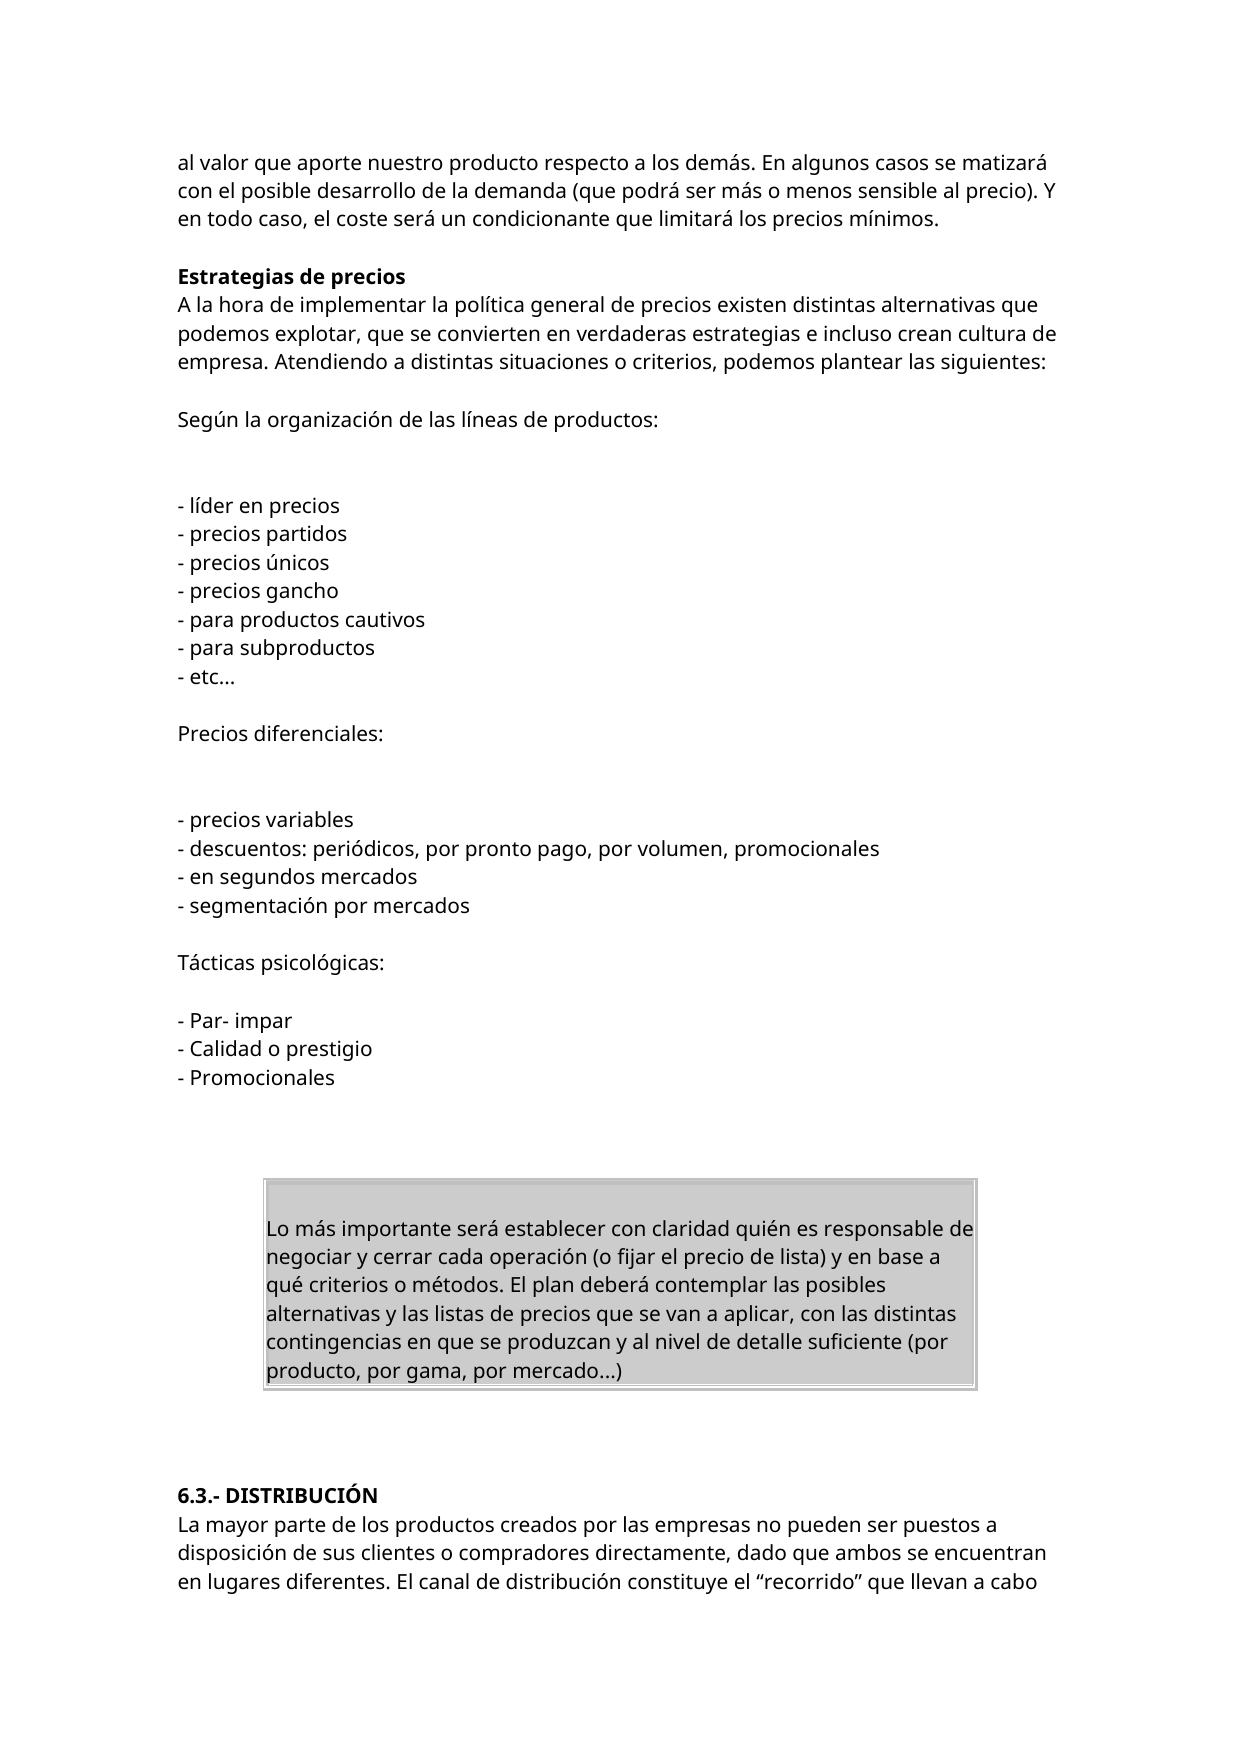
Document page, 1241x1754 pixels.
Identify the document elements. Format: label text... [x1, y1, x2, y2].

text - líder en precios - precios partidos - precios únicos - precios gancho - para productos cautivos - para subproductos - etc... [177, 463, 1063, 690]
text 6.3.- DISTRIBUCIÓN La mayor parte de los productos creados por las empresas no pueden ser puestos a disposición de sus clientes o compradores directamente, dado que ambos se encuentran en lugares diferentes. El canal de distribución constituye el “recorrido” que llevan a cabo [177, 1481, 1063, 1595]
table_header Lo más importante será establecer con claridad quién es responsable de negociar y cerrar cada operación (o fijar el precio de lista) y en base a qué criterios o métodos. El plan deberá contemplar las posibles alternativas y las listas de precios que se van a aplicar, con las distintas contingencias en que se produzcan y al nivel de detalle suficiente (por producto, por gama, por mercado...) [269, 1185, 972, 1384]
text - precios variables - descuentos: periódicos, por pronto pago, por volumen, promocionales - en segundos mercados - segmentación por mercados [177, 777, 1063, 919]
text al valor que aporte nuestro producto respecto a los demás. En algunos casos se matizará con el posible desarrollo de la demanda (que podrá ser más o menos sensible al precio). Y en todo caso, el coste será un condicionante que limitará los precios mínimos. [177, 148, 1063, 233]
text Tácticas psicológicas: [177, 948, 1063, 977]
text Según la organización de las líneas de productos: [177, 405, 1063, 433]
text Estrategias de precios A la hora de implementar la política general de precios existen distintas alternativas que podemos explotar, que se convierten en verdaderas estrategias e incluso crean cultura de empresa. Atendiendo a distintas situaciones o criterios, podemos plantear las siguientes: [177, 262, 1063, 376]
text Precios diferenciales: [177, 719, 1063, 748]
text - Par- impar - Calidad o prestigio - Promocionales [177, 1006, 1063, 1091]
